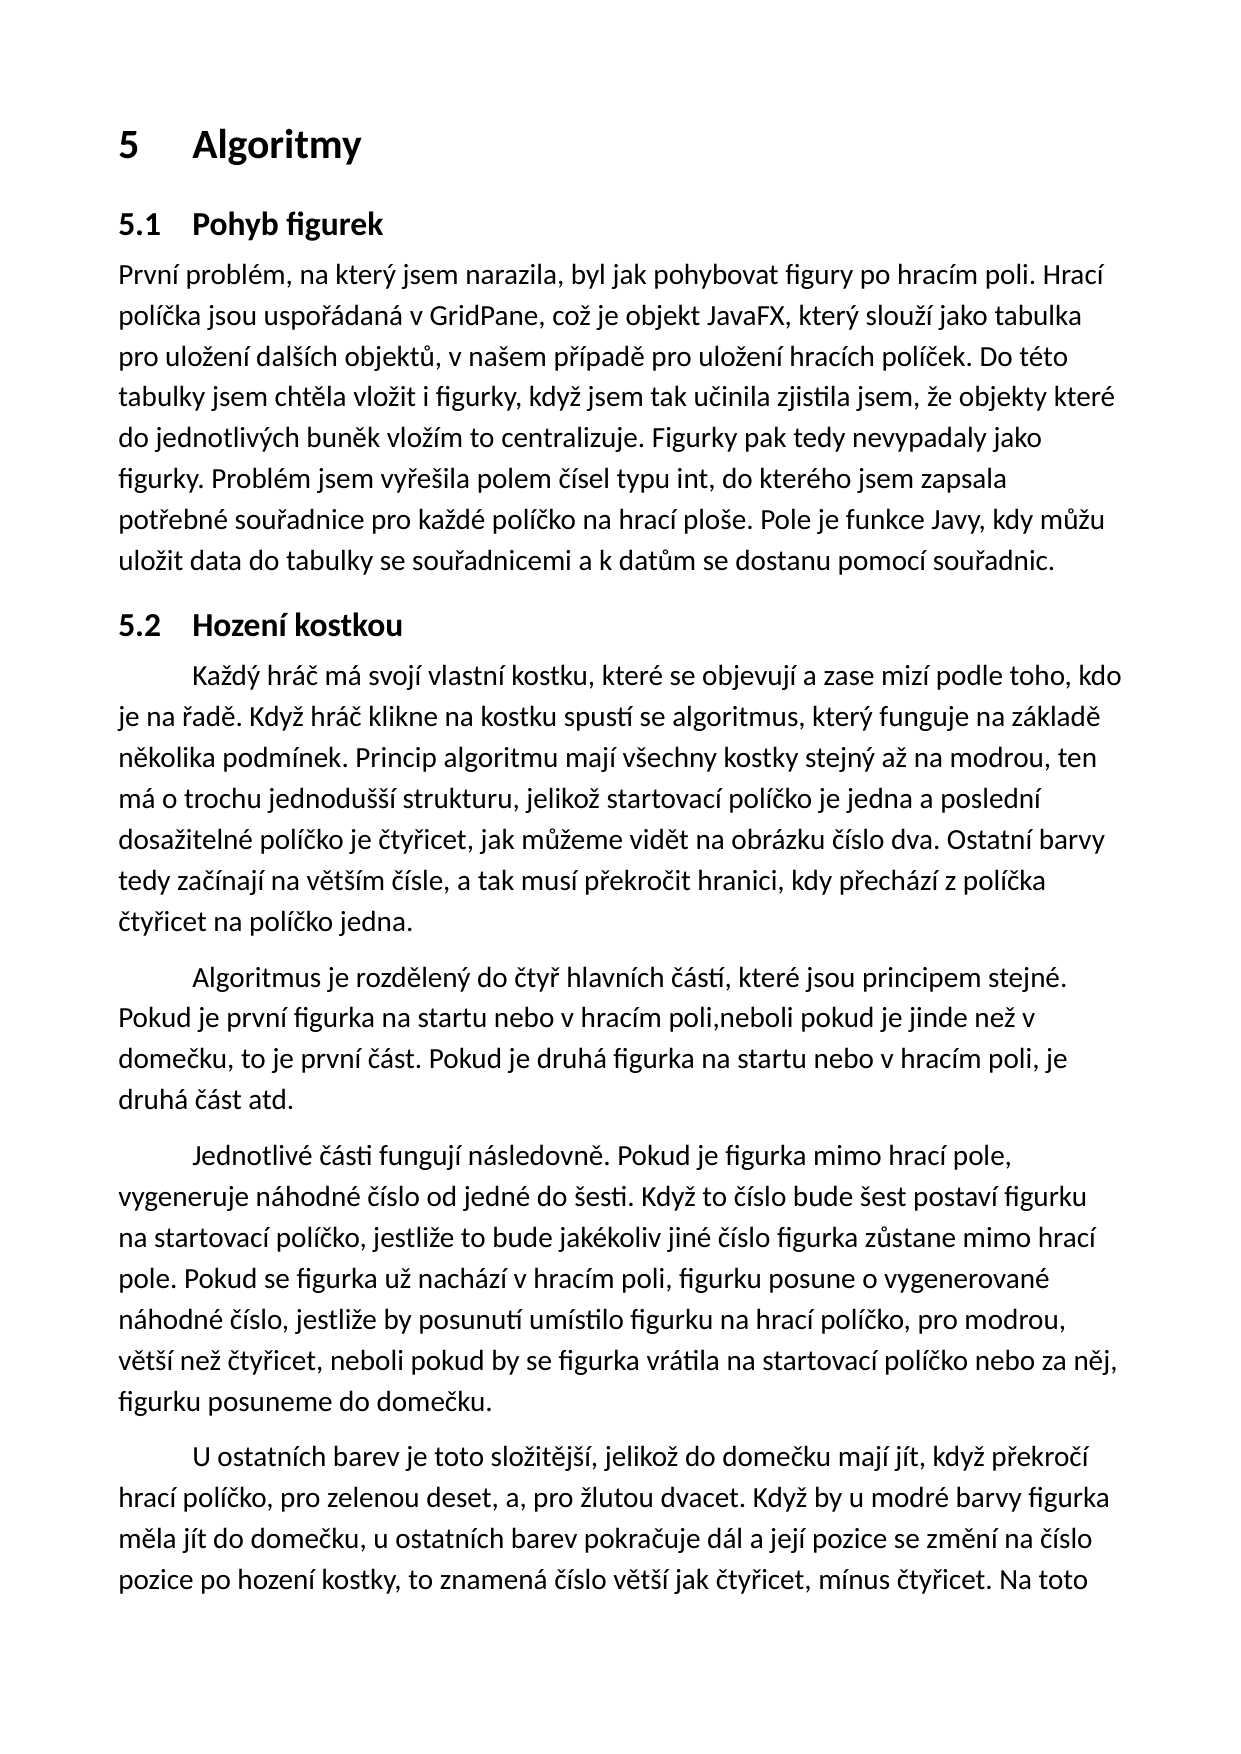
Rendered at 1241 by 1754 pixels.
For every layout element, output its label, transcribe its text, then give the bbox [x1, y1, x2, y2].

subtitle Hození kostkou [118, 604, 1122, 645]
text Algoritmus je rozdělený do čtyř hlavních částí, které jsou principem stejné. Pokud je první figurka na startu nebo v hracím poli,neboli pokud je jinde než v domečku, to je první část. Pokud je druhá figurka na startu nebo v hracím poli, je druhá část atd. [118, 959, 1122, 1117]
text Jednotlivé části fungují následovně. Pokud je figurka mimo hrací pole, vygeneruje náhodné číslo od jedné do šesti. Když to číslo bude šest postaví figurku na startovací políčko, jestliže to bude jakékoliv jiné číslo figurka zůstane mimo hrací pole. Pokud se figurka už nachází v hracím poli, figurku posune o vygenerované náhodné číslo, jestliže by posunutí umístilo figurku na hrací políčko, pro modrou, větší než čtyřicet, neboli pokud by se figurka vrátila na startovací políčko nebo za něj, figurku posuneme do domečku. [118, 1137, 1122, 1418]
text První problém, na který jsem narazila, byl jak pohybovat figury po hracím poli. Hrací políčka jsou uspořádaná v GridPane, což je objekt JavaFX, který slouží jako tabulka pro uložení dalších objektů, v našem případě pro uložení hracích políček. Do této tabulky jsem chtěla vložit i figurky, když jsem tak učinila zjistila jsem, že objekty které do jednotlivých buněk vložím to centralizuje. Figurky pak tedy nevypadaly jako figurky. Problém jsem vyřešila polem čísel typu int, do kterého jsem zapsala potřebné souřadnice pro každé políčko na hrací ploše. Pole je funkce Javy, kdy můžu uložit data do tabulky se souřadnicemi a k datům se dostanu pomocí souřadnic. [118, 256, 1122, 578]
subtitle Pohyb figurek [118, 202, 1122, 243]
subtitle Algoritmy [118, 118, 1122, 169]
text U ostatních barev je toto složitější, jelikož do domečku mají jít, když překročí hrací políčko, pro zelenou deset, a, pro žlutou dvacet. Když by u modré barvy figurka měla jít do domečku, u ostatních barev pokračuje dál a její pozice se změní na číslo pozice po hození kostky, to znamená číslo větší jak čtyřicet, mínus čtyřicet. Na toto [118, 1438, 1122, 1597]
text Každý hráč má svojí vlastní kostku, které se objevují a zase mizí podle toho, kdo je na řadě. Když hráč klikne na kostku spustí se algoritmus, který funguje na základě několika podmínek. Princip algoritmu mají všechny kostky stejný až na modrou, ten má o trochu jednodušší strukturu, jelikož startovací políčko je jedna a poslední dosažitelné políčko je čtyřicet, jak můžeme vidět na obrázku číslo dva. Ostatní barvy tedy začínají na větším čísle, a tak musí překročit hranici, kdy přechází z políčka čtyřicet na políčko jedna. [118, 657, 1122, 939]
